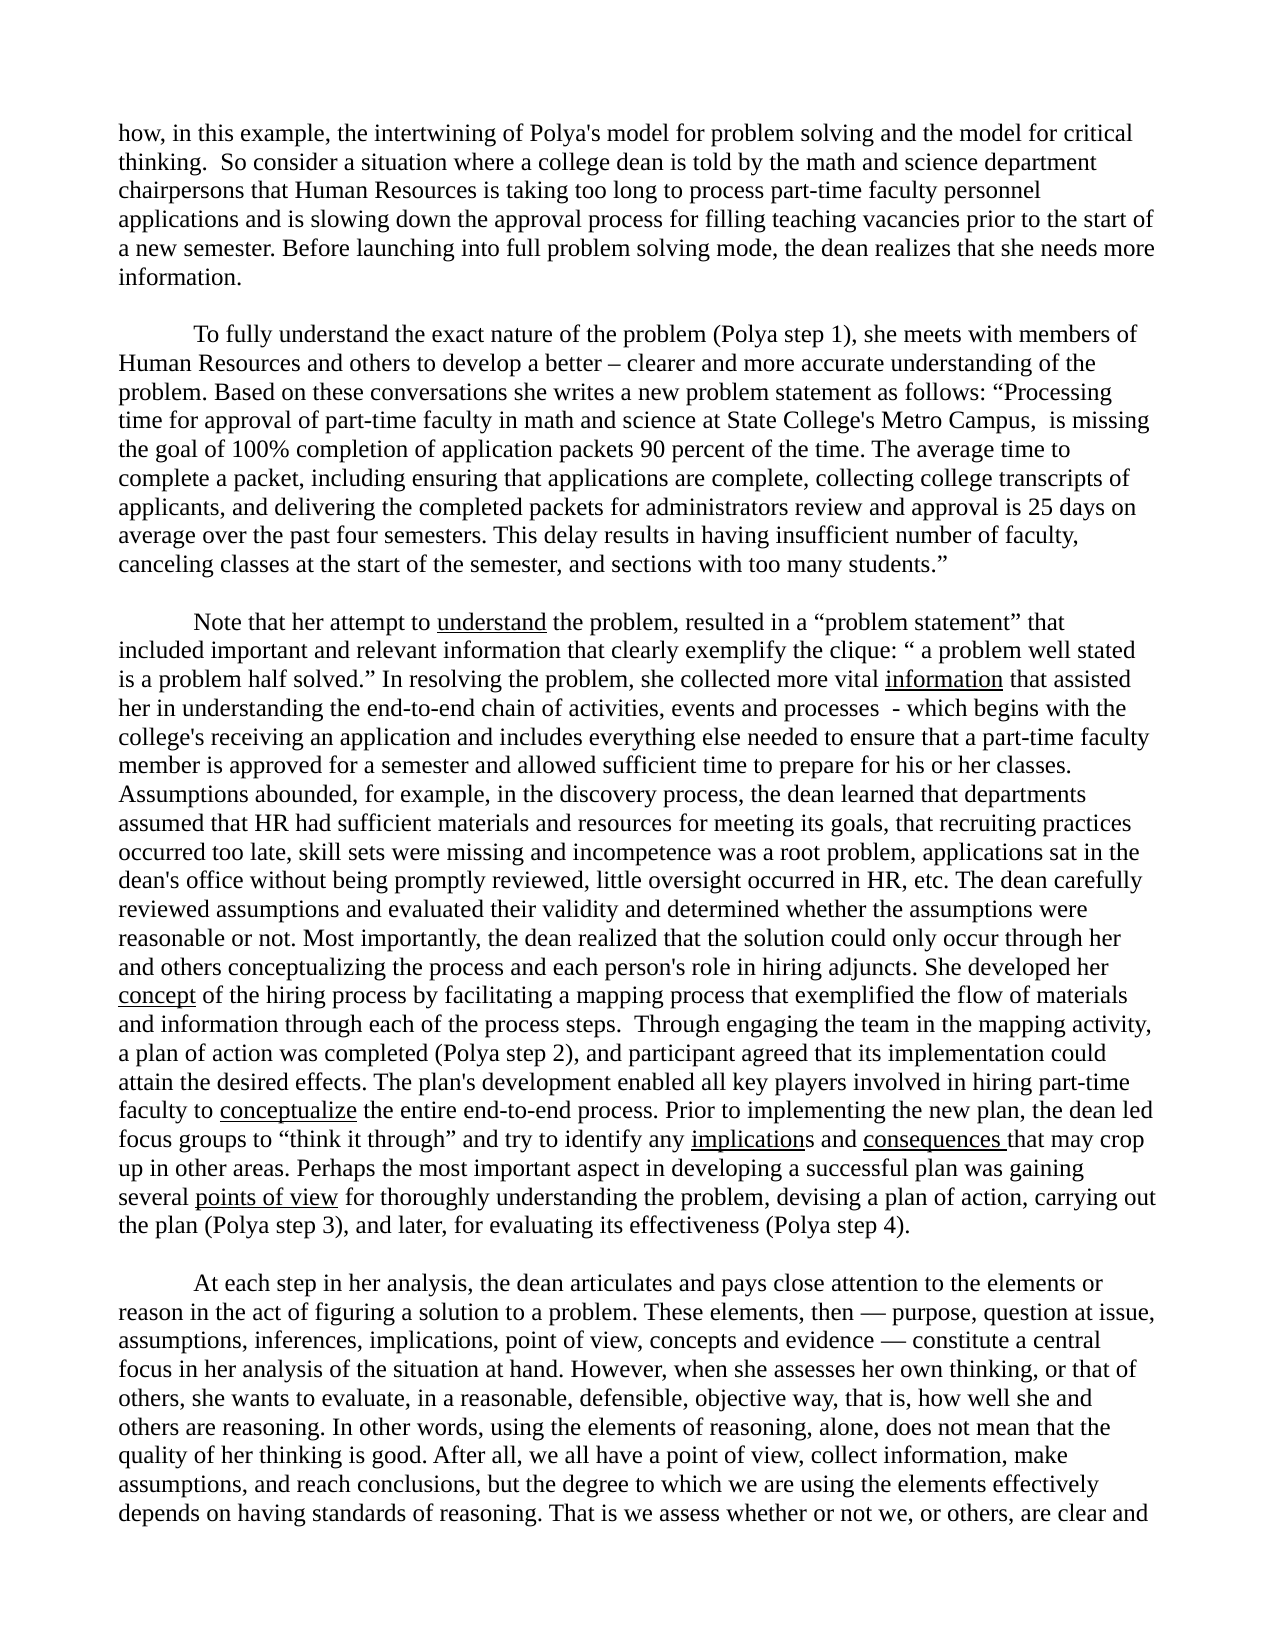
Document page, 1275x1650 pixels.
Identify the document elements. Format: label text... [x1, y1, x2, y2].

text Note that her attempt to understand the problem, resulted in a “problem statement” that included important and relevant information that clearly exemplify the clique: “ a problem well stated is a problem half solved.” In resolving the problem, she collected more vital information that assisted her in understanding the end-to-end chain of activities, events and processes - which begins with the college's receiving an application and includes everything else needed to ensure that a part-time faculty member is approved for a semester and allowed sufficient time to prepare for his or her classes. Assumptions abounded, for example, in the discovery process, the dean learned that departments assumed that HR had sufficient materials and resources for meeting its goals, that recruiting practices occurred too late, skill sets were missing and incompetence was a root problem, applications sat in the dean's office without being promptly reviewed, little oversight occurred in HR, etc. The dean carefully reviewed assumptions and evaluated their validity and determined whether the assumptions were reasonable or not. Most importantly, the dean realized that the solution could only occur through her and others conceptualizing the process and each person's role in hiring adjuncts. She developed her concept of the hiring process by facilitating a mapping process that exemplified the flow of materials and information through each of the process steps. Through engaging the team in the mapping activity, a plan of action was completed (Polya step 2), and participant agreed that its implementation could attain the desired effects. The plan's development enabled all key players involved in hiring part-time faculty to conceptualize the entire end-to-end process. Prior to implementing the new plan, the dean led focus groups to “think it through” and try to identify any implications and consequences that may crop up in other areas. Perhaps the most important aspect in developing a successful plan was gaining several points of view for thoroughly understanding the problem, devising a plan of action, carrying out the plan (Polya step 3), and later, for evaluating its effectiveness (Polya step 4). [118, 607, 1157, 1239]
text At each step in her analysis, the dean articulates and pays close attention to the elements or reason in the act of figuring a solution to a problem. These elements, then — purpose, question at issue, assumptions, inferences, implications, point of view, concepts and evidence — constitute a central focus in her analysis of the situation at hand. However, when she assesses her own thinking, or that of others, she wants to evaluate, in a reasonable, defensible, objective way, that is, how well she and others are reasoning. In other words, using the elements of reasoning, alone, does not mean that the quality of her thinking is good. After all, we all have a point of view, collect information, make assumptions, and reach conclusions, but the degree to which we are using the elements effectively depends on having standards of reasoning. That is we assess whether or not we, or others, are clear and [118, 1268, 1157, 1527]
text how, in this example, the intertwining of Polya's model for problem solving and the model for critical thinking. So consider a situation where a college dean is told by the math and science department chairpersons that Human Resources is taking too long to process part-time faculty personnel applications and is slowing down the approval process for filling teaching vacancies prior to the start of a new semester. Before launching into full problem solving mode, the dean realizes that she needs more information. [118, 118, 1157, 291]
text To fully understand the exact nature of the problem (Polya step 1), she meets with members of Human Resources and others to develop a better – clearer and more accurate understanding of the problem. Based on these conversations she writes a new problem statement as follows: “Processing time for approval of part-time faculty in math and science at State College's Metro Campus, is missing the goal of 100% completion of application packets 90 percent of the time. The average time to complete a packet, including ensuring that applications are complete, collecting college transcripts of applicants, and delivering the completed packets for administrators review and approval is 25 days on average over the past four semesters. This delay results in having insufficient number of faculty, canceling classes at the start of the semester, and sections with too many students.” [118, 319, 1157, 578]
